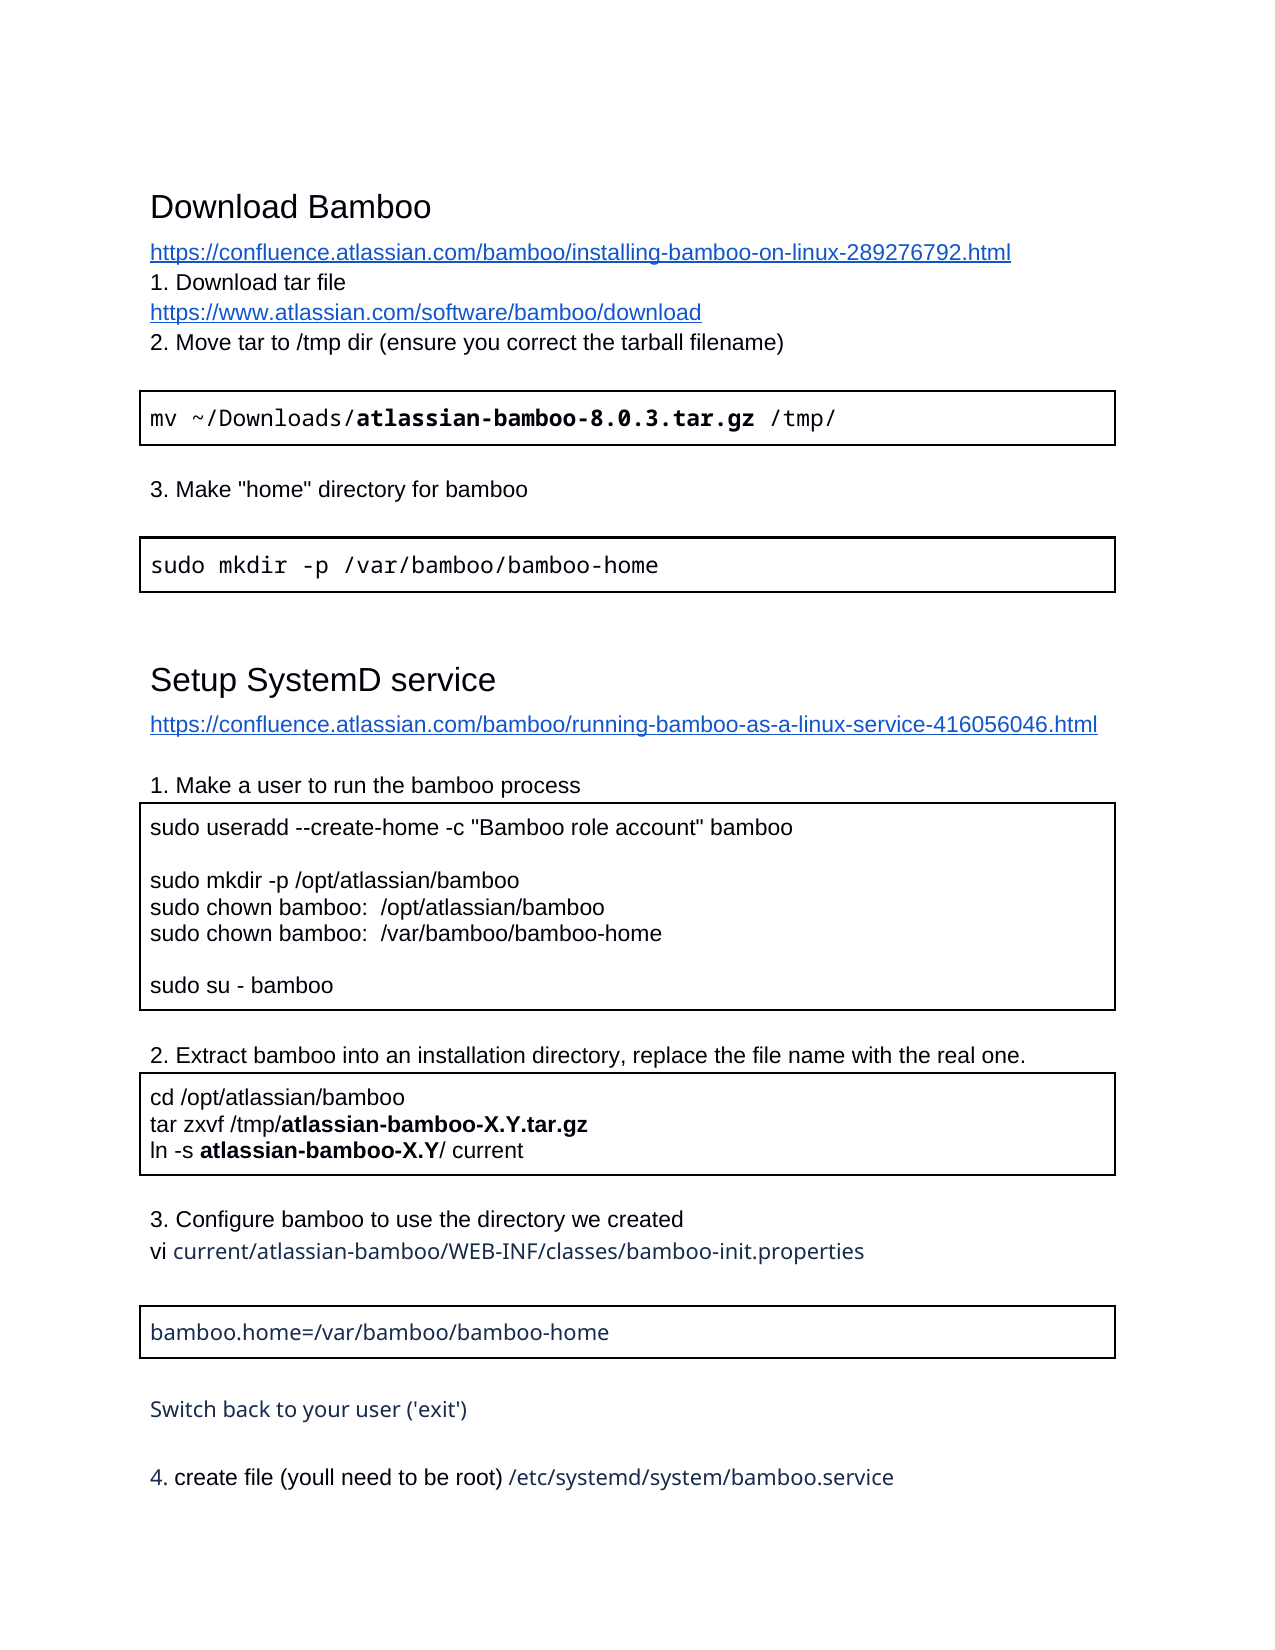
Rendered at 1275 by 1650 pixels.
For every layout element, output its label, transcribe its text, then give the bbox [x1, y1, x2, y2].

text 3. Make "home" directory for bamboo [150, 476, 1125, 502]
table_header cd /opt/atlassian/bamboo tar zxvf /tmp/atlassian-bamboo-X.Y.tar.gz ln -s atlassian-bamboo-X.Y/ current [141, 1074, 1114, 1174]
text https://confluence.atlassian.com/bamboo/installing-bamboo-on-linux-289276792.html [150, 238, 1125, 265]
table_header mv ~/Downloads/atlassian-bamboo-8.0.3.tar.gz /tmp/ [141, 392, 1114, 444]
text vi current/atlassian-bamboo/WEB-INF/classes/bamboo-init.properties [150, 1236, 1125, 1266]
table_header bamboo.home=/var/bamboo/bamboo-home [141, 1307, 1114, 1357]
subtitle Setup SystemD service [150, 660, 1125, 699]
text Switch back to your user ('exit') [150, 1393, 1125, 1423]
table_header sudo mkdir -p /var/bamboo/bamboo-home [141, 539, 1114, 591]
text https://confluence.atlassian.com/bamboo/running-bamboo-as-a-linux-service-416056046.html [150, 711, 1125, 738]
text https://www.atlassian.com/software/bamboo/download [150, 299, 1125, 325]
text 2. Extract bamboo into an installation directory, replace the file name with the real one. [150, 1042, 1125, 1068]
text 3. Configure bamboo to use the directory we created [150, 1206, 1125, 1232]
text 1. Download tar file [150, 269, 1125, 295]
text 4. create file (youll need to be root) /etc/systemd/system/bamboo.service [150, 1462, 1125, 1492]
text 2. Move tar to /tmp dir (ensure you correct the tarball filename) [150, 329, 1125, 355]
subtitle Download Bamboo [150, 187, 1125, 226]
text 1. Make a user to run the bamboo process [150, 772, 1125, 798]
table_header sudo useradd --create-home -c "Bamboo role account" bamboo sudo mkdir -p /opt/atlassian/bamboo sudo chown bamboo: /opt/atlassian/bamboo sudo chown bamboo: /var/bamboo/bamboo-home sudo su - bamboo [141, 804, 1114, 1009]
